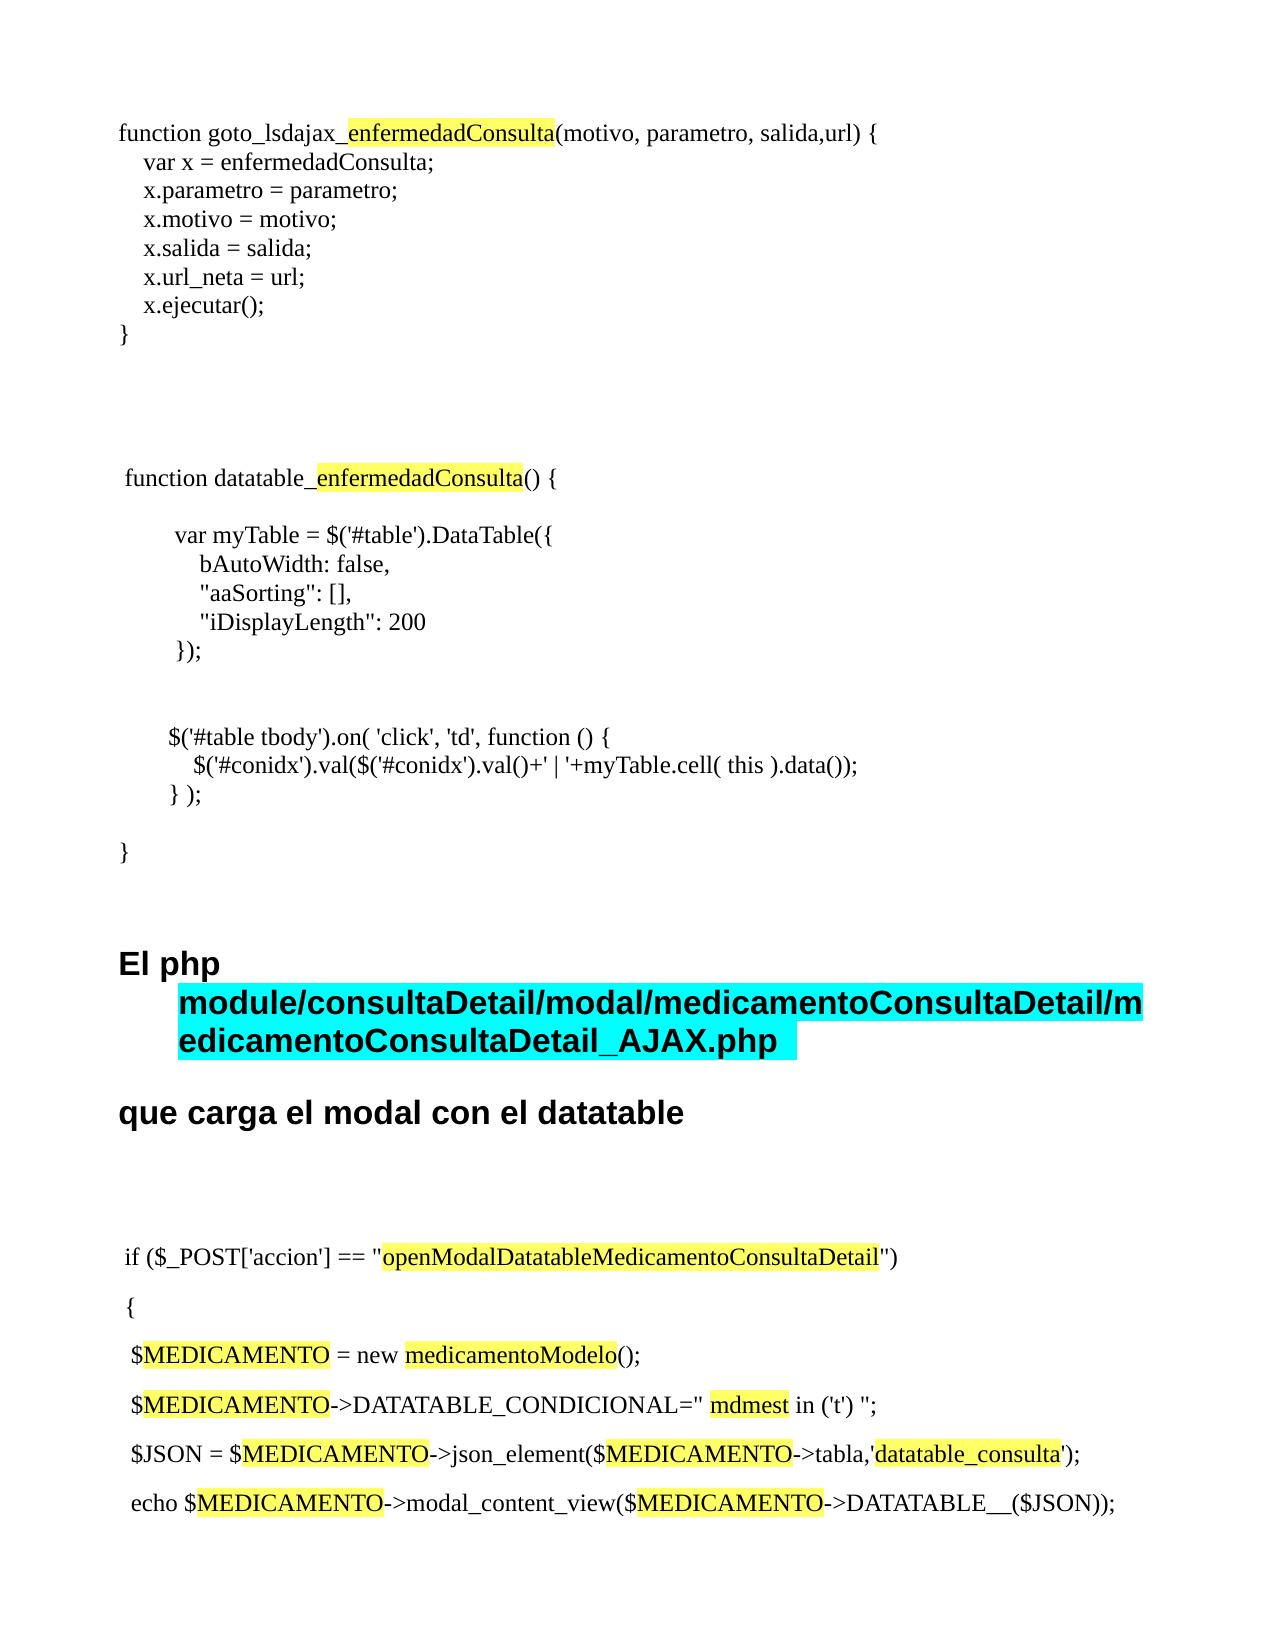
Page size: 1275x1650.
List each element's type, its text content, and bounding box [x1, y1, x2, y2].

text x.motivo = motivo; [118, 204, 1157, 233]
text var myTable = $('#table').DataTable({ [118, 521, 1157, 549]
text bAutoWidth: false, [118, 549, 1157, 578]
text function datatable_enfermedadConsulta() { [118, 463, 1157, 492]
text $('#table tbody').on( 'click', 'td', function () { [118, 722, 1157, 751]
text "iDisplayLength": 200 [118, 607, 1157, 636]
text } [118, 837, 1157, 866]
text "aaSorting": [], [118, 578, 1157, 607]
text x.ejecutar(); [118, 291, 1157, 319]
text x.parametro = parametro; [118, 176, 1157, 204]
text echo $MEDICAMENTO->modal_content_view($MEDICAMENTO->DATATABLE__($JSON)); [118, 1488, 1157, 1517]
text var x = enfermedadConsulta; [118, 147, 1157, 176]
subtitle que carga el modal con el datatable [118, 1093, 1157, 1132]
text } [118, 319, 1157, 348]
text }); [118, 636, 1157, 664]
text $('#conidx').val($('#conidx').val()+' | '+myTable.cell( this ).data()); [118, 751, 1157, 779]
subtitle El php module/consultaDetail/modal/medicamentoConsultaDetail/medicamentoConsultaDetail_AJAX.php [118, 944, 1157, 1060]
text $JSON = $MEDICAMENTO->json_element($MEDICAMENTO->tabla,'datatable_consulta'); [118, 1439, 1157, 1467]
text x.salida = salida; [118, 233, 1157, 262]
text if ($_POST['accion'] == "openModalDatatableMedicamentoConsultaDetail") [118, 1242, 1157, 1271]
text x.url_neta = url; [118, 262, 1157, 291]
text $MEDICAMENTO->DATATABLE_CONDICIONAL=" mdmest in ('t') "; [118, 1390, 1157, 1418]
text function goto_lsdajax_enfermedadConsulta(motivo, parametro, salida,url) { [118, 118, 1157, 147]
text $MEDICAMENTO = new medicamentoModelo(); [118, 1341, 1157, 1369]
text { [118, 1292, 1157, 1320]
text } ); [118, 779, 1157, 808]
